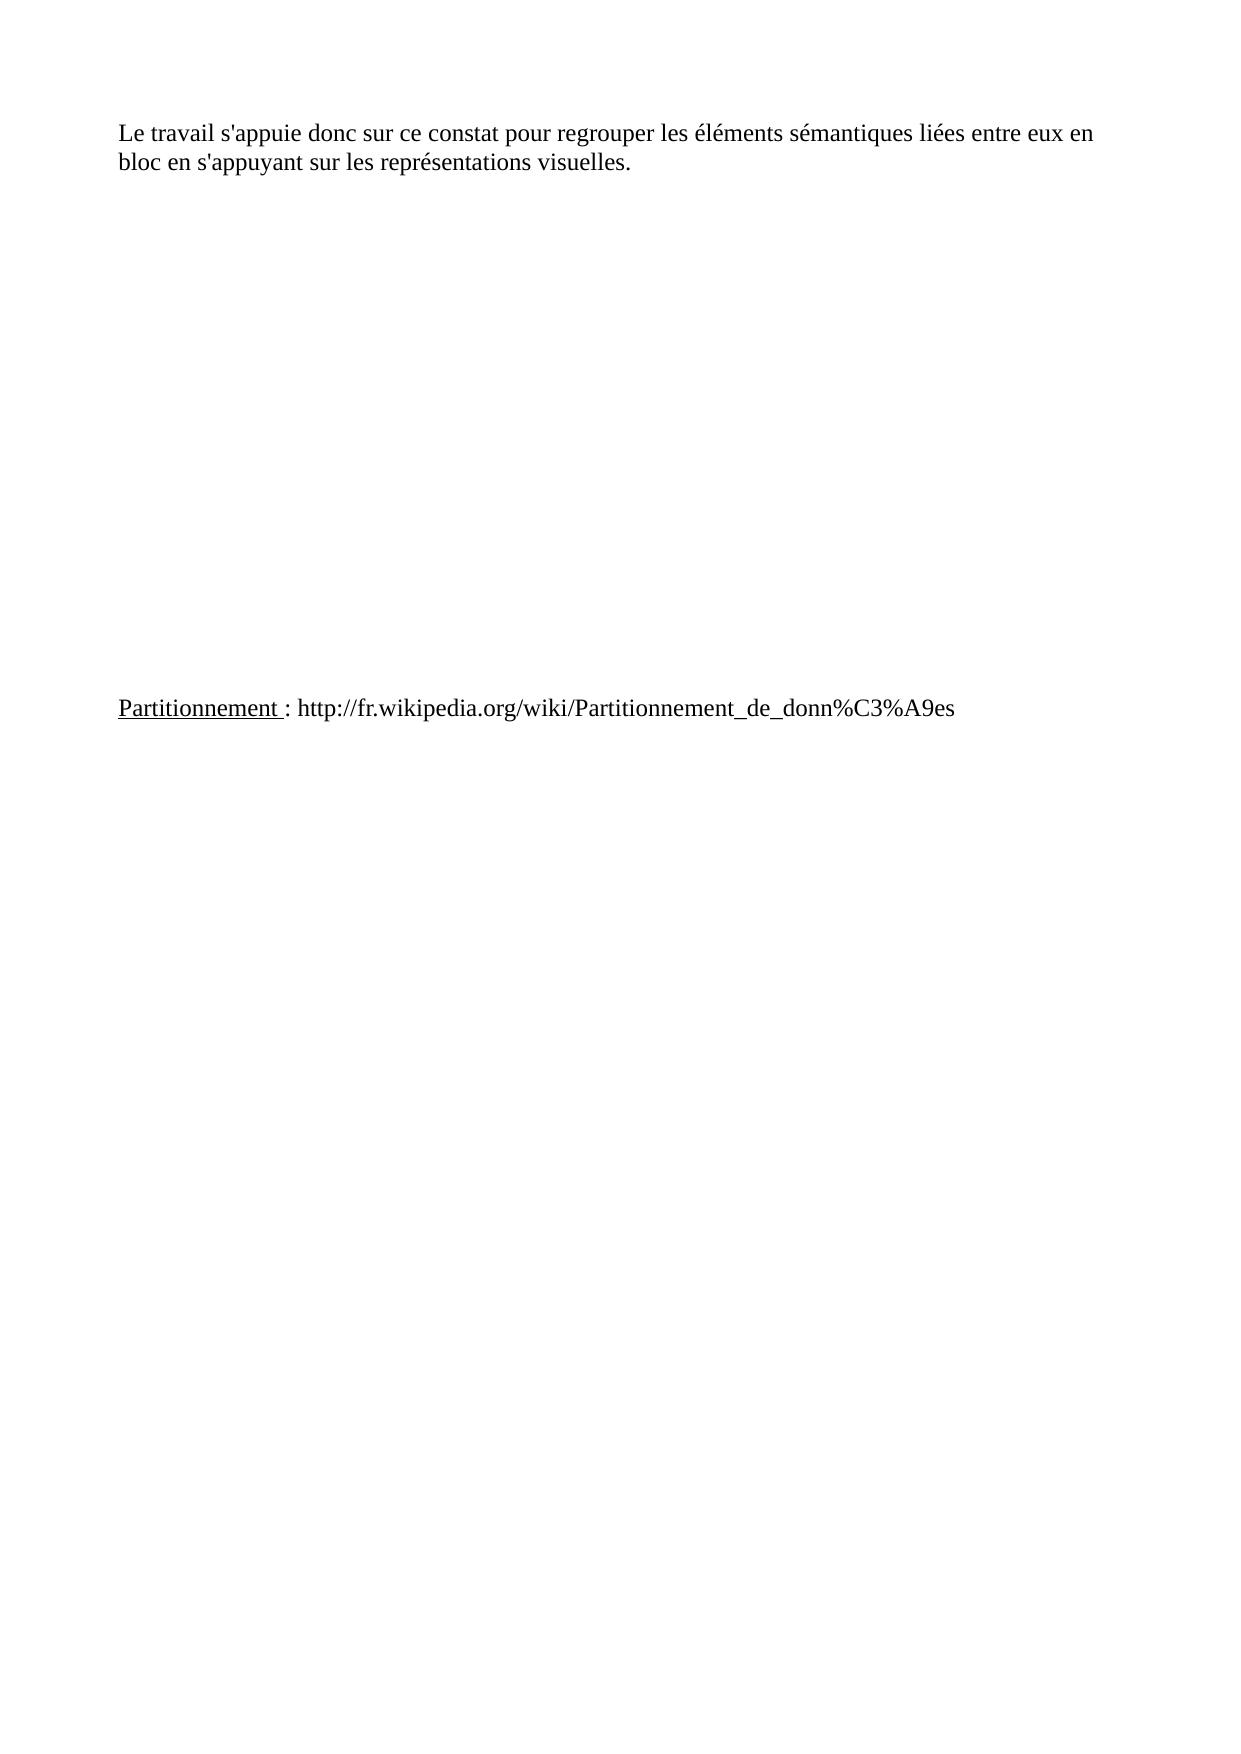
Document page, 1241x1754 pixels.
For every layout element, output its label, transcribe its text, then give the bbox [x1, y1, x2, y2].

text Le travail s'appuie donc sur ce constat pour regrouper les éléments sémantiques liées entre eux en bloc en s'appuyant sur les représentations visuelles. [118, 118, 1122, 176]
text Partitionnement : http://fr.wikipedia.org/wiki/Partitionnement_de_donn%C3%A9es [118, 693, 1122, 722]
